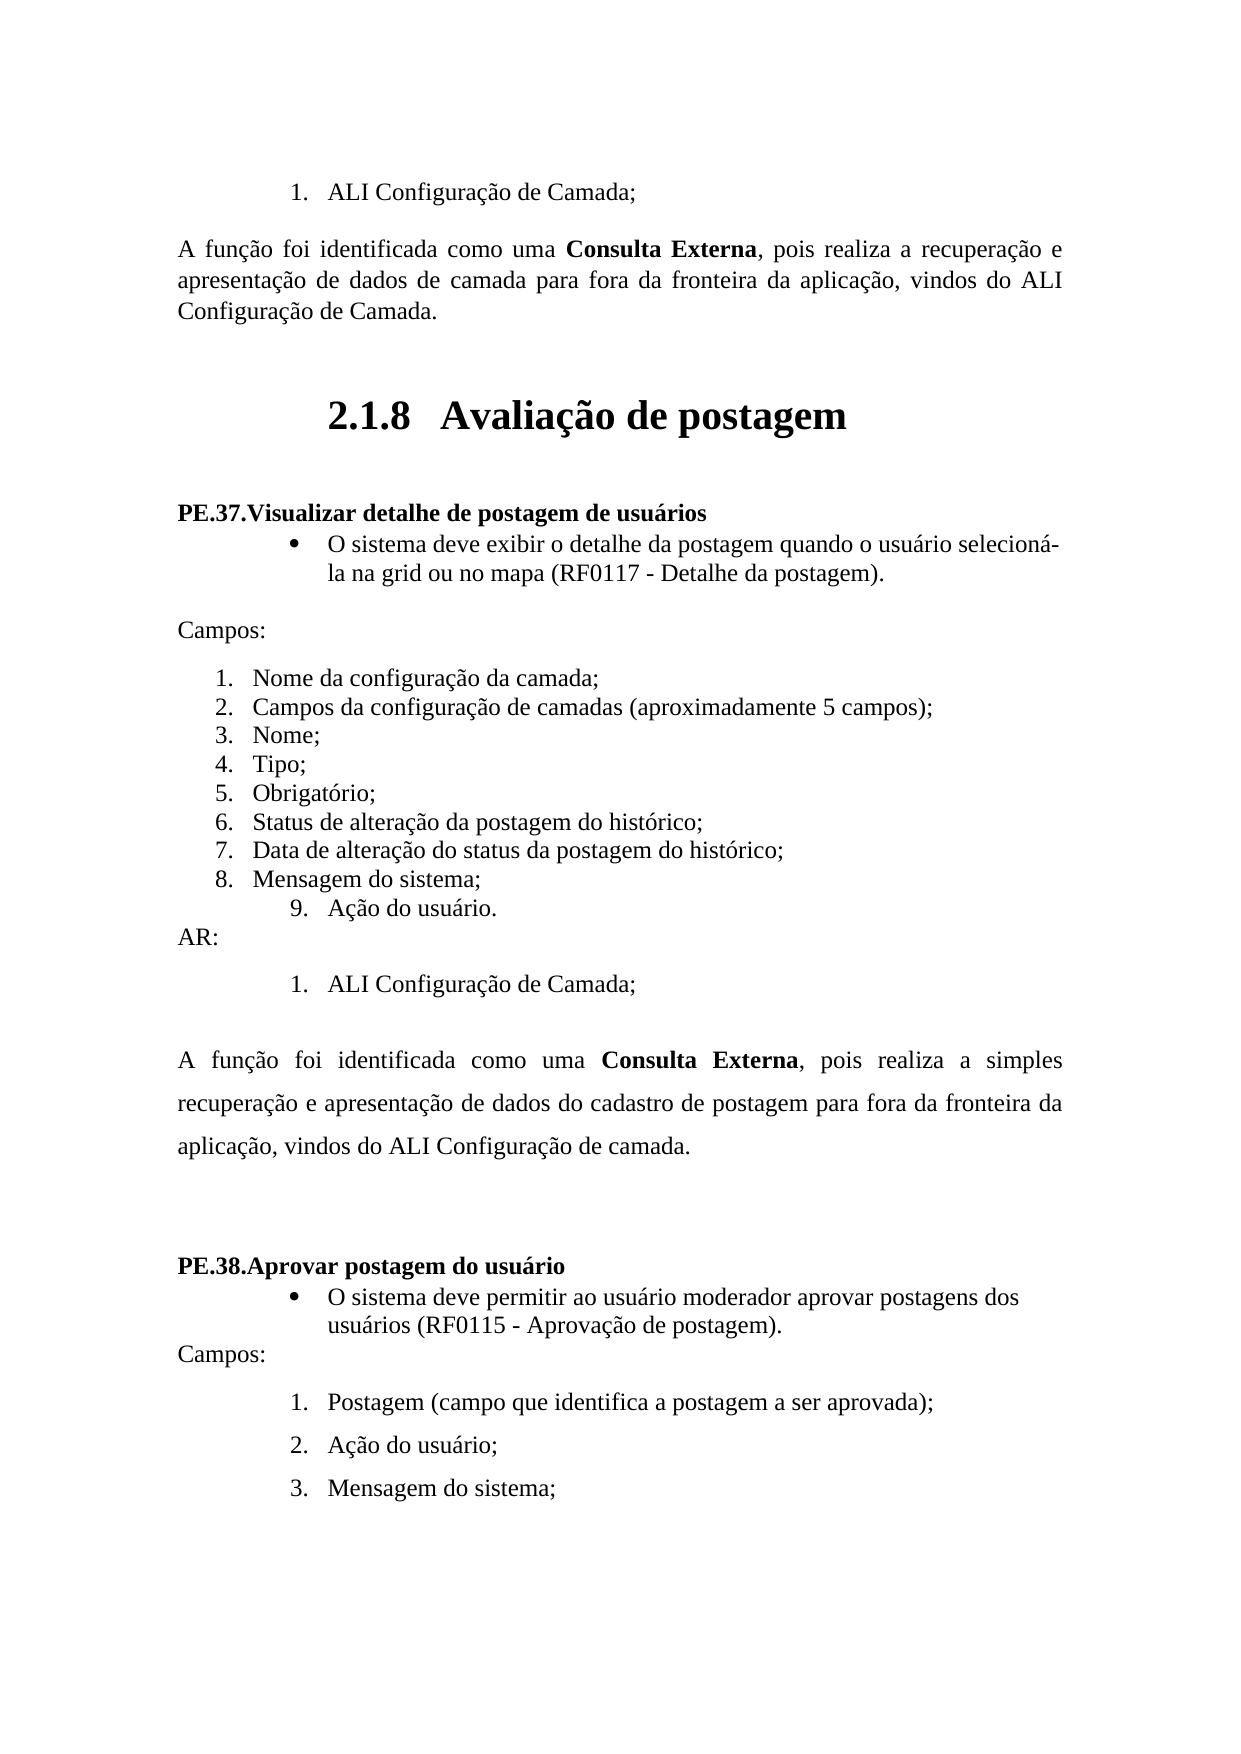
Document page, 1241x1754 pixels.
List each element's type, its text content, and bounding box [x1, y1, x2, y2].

list O sistema deve permitir ao usuário moderador aprovar postagens dos usuários (RF0115 - Aprovação de postagem). [290, 1282, 1063, 1339]
list Mensagem do sistema; [290, 1473, 1063, 1502]
text Campos: [177, 1339, 1063, 1368]
list Tipo; [215, 749, 1063, 778]
list Nome; [215, 720, 1063, 749]
list ALI Configuração de Camada; [290, 969, 1063, 998]
text A função foi identificada como uma Consulta Externa, pois realiza a recuperação e apresentação de dados de camada para fora da fronteira da aplicação, vindos do ALI Configuração de Camada. [177, 234, 1063, 325]
list ALI Configuração de Camada; [290, 177, 1063, 206]
list Campos da configuração de camadas (aproximadamente 5 campos); [215, 692, 1063, 720]
list O sistema deve exibir o detalhe da postagem quando o usuário selecioná-la na grid ou no mapa (RF0117 - Detalhe da postagem). [290, 529, 1063, 587]
list Data de alteração do status da postagem do histórico; [215, 835, 1063, 864]
list Status de alteração da postagem do histórico; [215, 807, 1063, 835]
list Ação do usuário. [290, 893, 1063, 922]
list Visualizar detalhe de postagem de usuários [177, 498, 1063, 527]
list Avaliação de postagem [327, 391, 1063, 439]
list Aprovar postagem do usuário [177, 1251, 1063, 1280]
list Mensagem do sistema; [215, 864, 1063, 893]
text Campos: [177, 616, 1063, 644]
text AR: [177, 922, 1063, 950]
list Nome da configuração da camada; [215, 663, 1063, 692]
list Obrigatório; [215, 778, 1063, 807]
text A função foi identificada como uma Consulta Externa, pois realiza a simples recuperação e apresentação de dados do cadastro de postagem para fora da fronteira da aplicação, vindos do ALI Configuração de camada. [177, 1045, 1063, 1160]
list Postagem (campo que identifica a postagem a ser aprovada); [290, 1387, 1063, 1415]
list Ação do usuário; [290, 1430, 1063, 1458]
